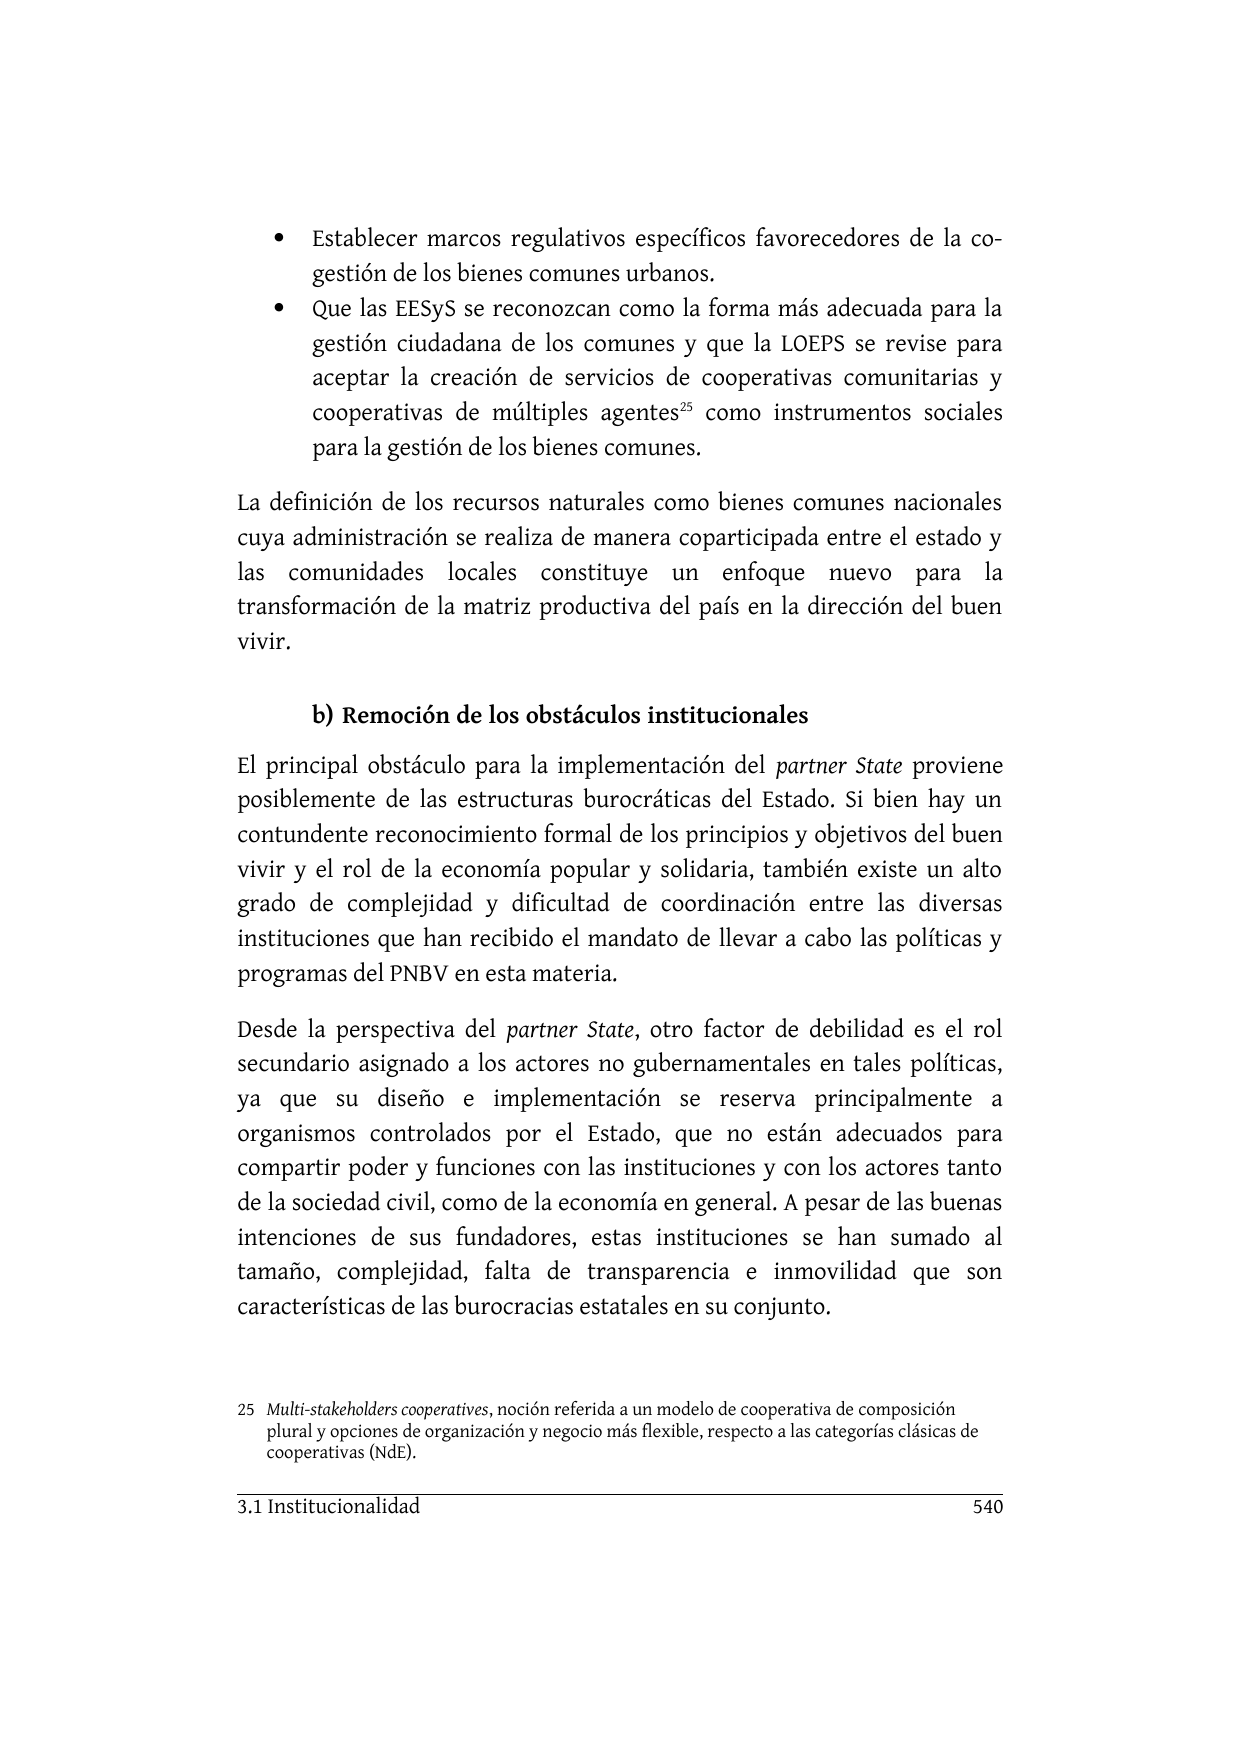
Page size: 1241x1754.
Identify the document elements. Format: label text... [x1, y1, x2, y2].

text Desde la perspectiva del partner State, otro factor de debilidad es el rol secundario asignado a los actores no gubernamentales en tales políticas, ya que su diseño e implementación se reserva principalmente a organismos controlados por el Estado, que no están adecuados para compartir poder y funciones con las instituciones y con los actores tanto de la sociedad civil, como de la economía en general. A pesar de las buenas intenciones de sus fundadores, estas instituciones se han sumado al tamaño, complejidad, falta de transparencia e inmovilidad que son características de las burocracias estatales en su conjunto. [237, 1015, 1003, 1322]
list Establecer marcos regulativos específicos favorecedores de la co-gestión de los bienes comunes urbanos. [274, 225, 1003, 289]
list Que las EESyS se reconozcan como la forma más adecuada para la gestión ciudadana de los comunes y que la LOEPS se revise para aceptar la creación de servicios de cooperativas comunitarias y cooperativas de múltiples agentes como instrumentos sociales para la gestión de los bienes comunes. [274, 294, 1003, 462]
list Multi-stakeholders cooperatives, noción referida a un modelo de cooperativa de composición plural y opciones de organización y negocio más flexible, respecto a las categorías clásicas de cooperativas (NdE). [237, 1399, 1003, 1464]
text La definición de los recursos naturales como bienes comunes nacionales cuya administración se realiza de manera coparticipada entre el estado y las comunidades locales constituye un enfoque nuevo para la transformación de la matriz productiva del país en la dirección del buen vivir. [237, 489, 1003, 657]
text El principal obstáculo para la implementación del partner State proviene posiblemente de las estructuras burocráticas del Estado. Si bien hay un contundente reconocimiento formal de los principios y objetivos del buen vivir y el rol de la economía popular y solidaria, también existe un alto grado de complejidad y dificultad de coordinación entre las diversas instituciones que han recibido el mandato de llevar a cabo las políticas y programas del PNBV en esta materia. [237, 751, 1003, 988]
subtitle Remoción de los obstáculos institucionales [312, 701, 1003, 730]
